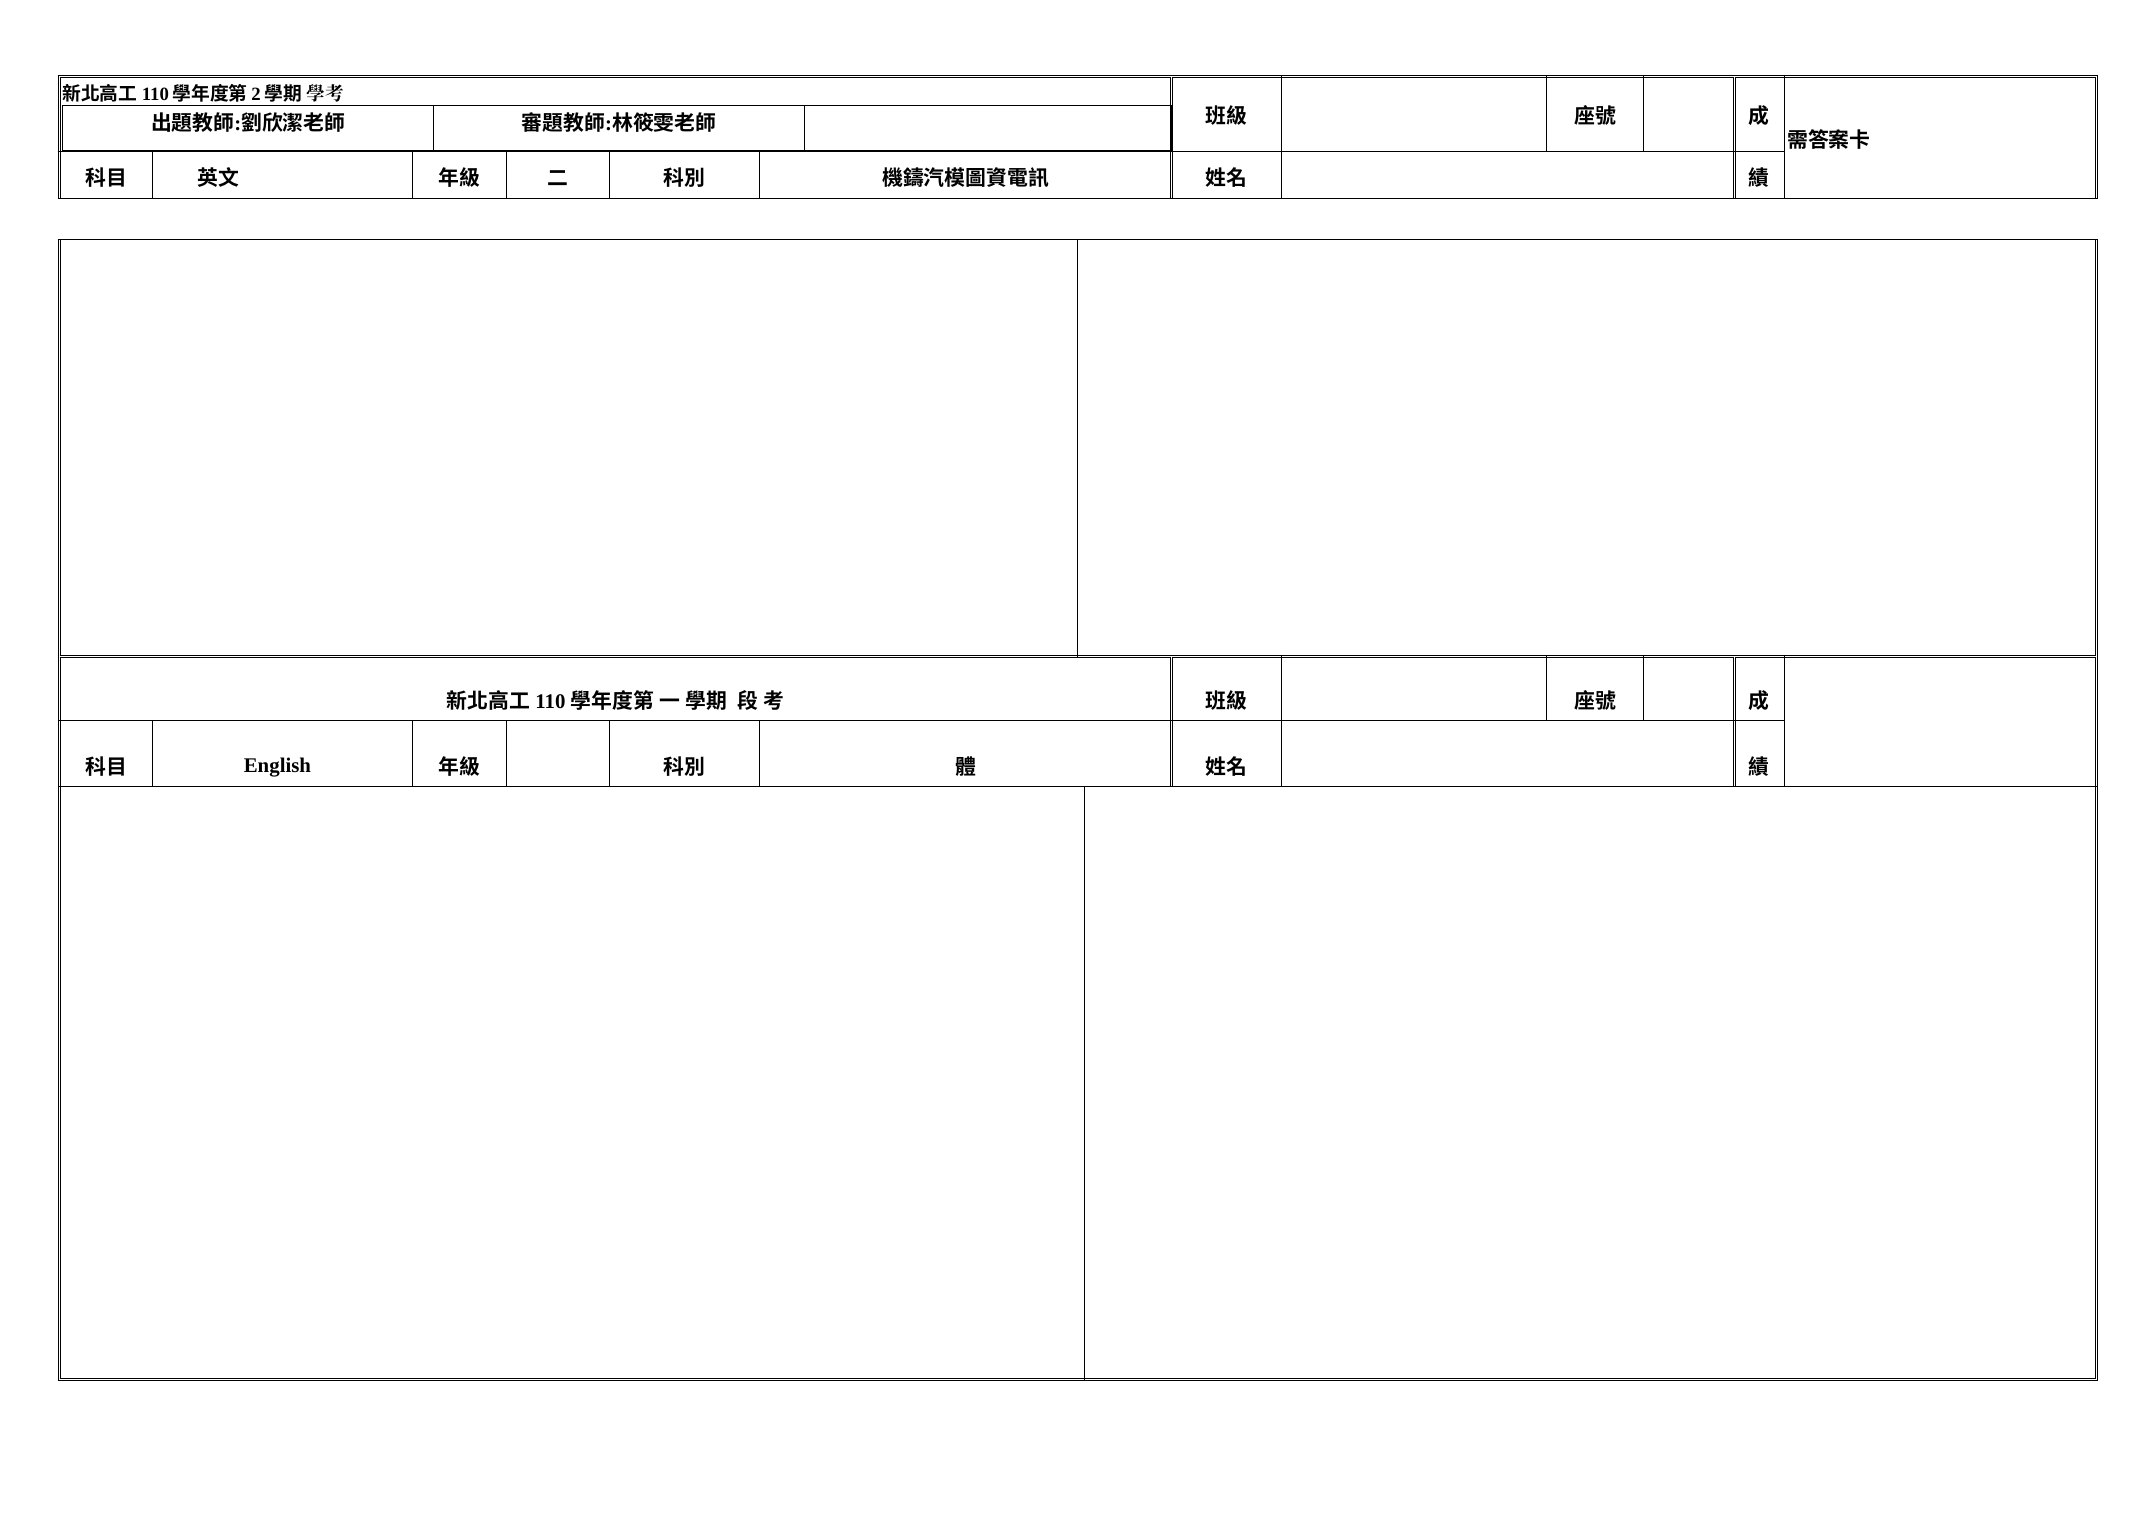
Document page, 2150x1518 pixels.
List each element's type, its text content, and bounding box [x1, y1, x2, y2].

table_cell 成 [1736, 658, 1784, 720]
table_header 字彙片語:請選出最適合的答案30% Please wear a mask to ________ the virus in your body from spreading to others. (A) prevent (B) tell (C) protect (D) throw Why not ask the teacher for help? She is surely ________ to give us a hand. (A) frozen (B) willing (C) sudden (D) missing Betty worked as a(n) ________ in Mr. Wilson’s office. She helped with the overseas business. (A) assistant (B) celebrity (C) resident (D) twin It is ________ to believe everything you see on the Internet. Many of them might be fake or wrong. (A) frequent (B) balanced (C) fortunate (D) risky It is not polite to keep ________ at someone you don’t know. (A) scoring (B) staring (C) denying (D) demanding Joyce and I have been good friends since childhood, and diligence (勤奮) is one of many things we ________. (A) suppose to be (B) turn out to be (C) have in common (D) get tired of Pass me the salt, if you please. This dish has no ________. (A) strategy (B) flavor (C) ingredient (D) favor Linda was praised for dealing with ________ calmly. (A) crisis (B) stadiums (C) nostrils (D) marathons Due to the new law, most of the civil servants will ________ from their work after they are 65 years old. (A) retire (B) last (C) contain (D) digest Tracy left home ________ because she was late for work. (A) for instance (B) in total (C) more or less (D) in a hurry 文法選擇: 請選出最適合的答案30% I have three cats. One is white, _________ is yellow, and the other is black. (A) two (B) another (C) other (D) other one I just moved here a few days ago, so I don’t know ________ to buy fruit in this town. (A) where (B) when (C) how (D) what Lisa became ________ after she went shopping. (A) happy (B) happily (C) the happy (D) happiness The movie star left early________ he had a magazine interview at 2 p.m. there was relieved. 26. (A) in (B) with (C) by (D) over 27. (A) by accident (B) on purpose (C) on time (D) by incident 28. (A) the best (B) the worst (C) better and better (D) worse and worse 29. (A) to taking (B) take (C) took (D) taken 30. (A) was surviving (B) will survive (C) was survived (D) survived 閱讀測驗: 請選出最適合的答案20% Over the past few decades, food producers have had lots of trouble supplying food fast enough to feed every person on the planet. But what really boggles the mind is people in rich nations are wasting more food than ever before. If you don’t want to be one of them, here are some tips on how you can stop wasting food and help save the Earth. You can begin with making a shopping list and only buying the things that you really need. These days, a lot of food becomes rotten in refrigerators before it is even cooked. When cooking, you should serve smaller amounts of food to avoid creating waste. People’s eyes are bigger than their stomachs, and if they are really hungry, they can always come back for more. Finally, instead of throwing away leftovers, you could keep them and use them to make another dish tomorrow. If we all make a few minor changes to our eating and shopping habits, it will make a major impact on the amount of waste we produce. 31. What is the passage mainly about? (A) Some tips about how to cook delicious dishes in our kitchen. (B) Some tips about how to make a shopping list to help save the Earth. (C) Some tips about how to avoid wasting food on Earth. (D) Some tips about how to develop good shopping habits. 32. What does “impact” mean in the final paragraph? (A) change. (B) influence. (C) reduction. (D) difference. 33. Which of the following is FALSE according to the passage? (A) You should make a shopping list and only buy things in need. (B) To avoid food waste, you should cook smaller amount of food. (C) People in some rich nations waste more food than before. (D) It’s better to buy a smaller refrigerator to keep smaller amount of food. [61, 240, 1077, 654]
table_cell [61, 787, 1084, 1378]
table_cell 科別 [610, 721, 759, 786]
table_cell 新北高工 110 學年度第 一 學期 段 考 [61, 658, 1170, 720]
table_cell [507, 721, 609, 786]
table_cell 年級 [413, 721, 506, 786]
table_cell [1644, 658, 1733, 720]
table_cell [1785, 658, 2095, 786]
table_cell English [153, 721, 412, 786]
table_cell 體 [760, 721, 1170, 786]
table_cell 科目 [61, 721, 152, 786]
table_cell 班級 [1173, 658, 1281, 720]
table_cell [1282, 721, 1733, 786]
table_header [1078, 240, 2095, 654]
table_cell 姓名 [1173, 721, 1281, 786]
table_cell [1282, 658, 1546, 720]
table_cell [1085, 787, 2095, 1378]
table_cell 座號 [1547, 658, 1643, 720]
table_cell 績 [1736, 721, 1784, 786]
